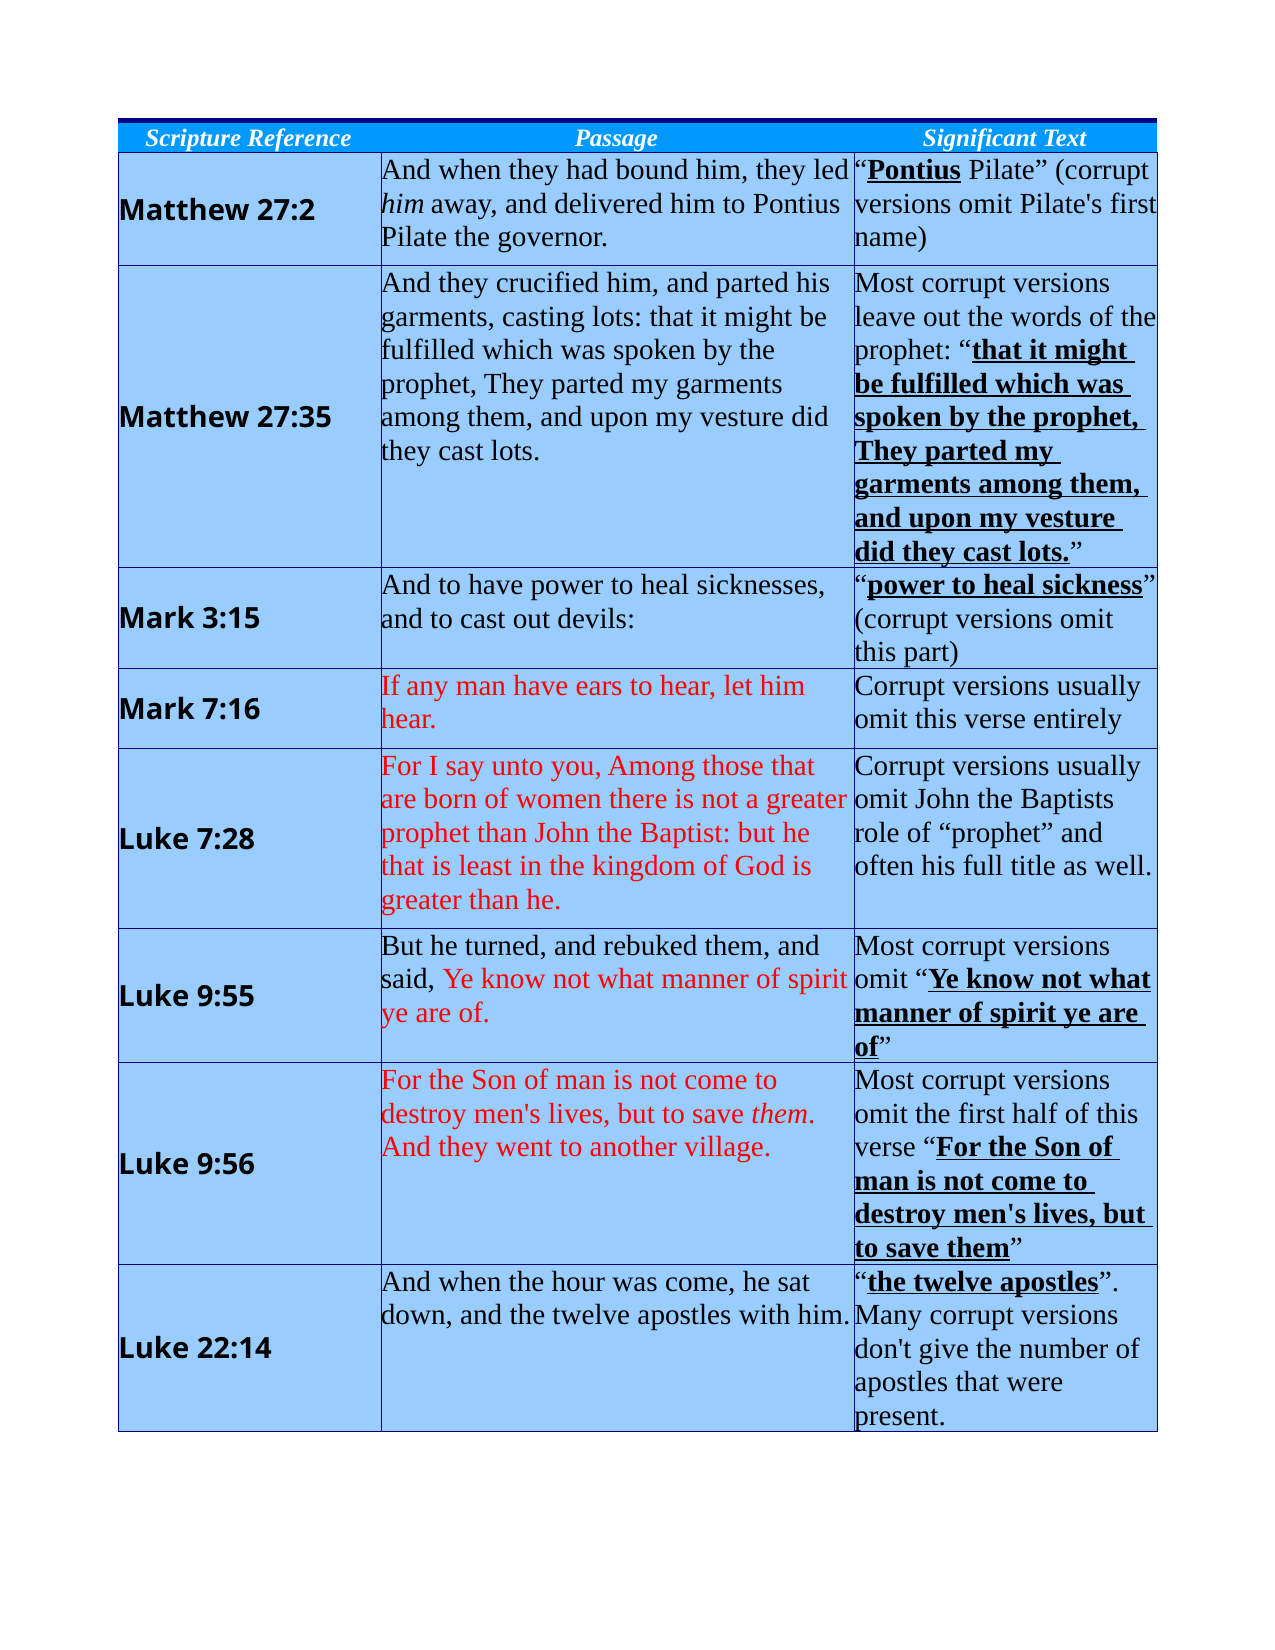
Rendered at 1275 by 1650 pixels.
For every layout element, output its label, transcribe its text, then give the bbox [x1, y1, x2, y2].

table_cell Most corrupt versions leave out the words of the prophet: “that it might be fulfilled which was spoken by the prophet, They parted my garments among them, and upon my vesture did they cast lots.” [855, 266, 1157, 567]
table_cell Luke 9:56 [119, 1063, 381, 1264]
table_cell Luke 9:55 [119, 929, 381, 1062]
table_cell “Pontius Pilate” (corrupt versions omit Pilate's first name) [855, 153, 1157, 265]
table_cell Corrupt versions usually omit John the Baptists role of “prophet” and often his full title as well. [855, 749, 1157, 928]
table_cell For I say unto you, Among those that are born of women there is not a greater prophet than John the Baptist: but he that is least in the kingdom of God is greater than he. [382, 749, 854, 928]
table_cell And when they had bound him, they led him away, and delivered him to Pontius Pilate the governor. [382, 153, 854, 265]
table_header Passage [381, 123, 854, 152]
table_cell And they crucified him, and parted his garments, casting lots: that it might be fulfilled which was spoken by the prophet, They parted my garments among them, and upon my vesture did they cast lots. [382, 266, 854, 567]
table_cell Most corrupt versions omit “Ye know not what manner of spirit ye are of” [855, 929, 1157, 1062]
table_cell Mark 7:16 [119, 669, 381, 748]
table_cell And to have power to heal sicknesses, and to cast out devils: [382, 568, 854, 668]
table_cell But he turned, and rebuked them, and said, Ye know not what manner of spirit ye are of. [382, 929, 854, 1062]
table_cell “power to heal sickness” (corrupt versions omit this part) [855, 568, 1157, 668]
table_cell Luke 7:28 [119, 749, 381, 928]
table_cell Mark 3:15 [119, 568, 381, 668]
table_header Scripture Reference [118, 123, 381, 152]
table_header Significant Text [854, 123, 1157, 152]
table_cell For the Son of man is not come to destroy men's lives, but to save them. And they went to another village. [382, 1063, 854, 1264]
table_cell Matthew 27:35 [119, 266, 381, 567]
table_cell If any man have ears to hear, let him hear. [382, 669, 854, 748]
table_cell Corrupt versions usually omit this verse entirely [855, 669, 1157, 748]
table_cell Most corrupt versions omit the first half of this verse “For the Son of man is not come to destroy men's lives, but to save them” [855, 1063, 1157, 1264]
table_cell “the twelve apostles”. Many corrupt versions don't give the number of apostles that were present. [855, 1265, 1157, 1431]
table_cell And when the hour was come, he sat down, and the twelve apostles with him. [382, 1265, 854, 1431]
table_cell Luke 22:14 [119, 1265, 381, 1431]
table_cell Matthew 27:2 [119, 153, 381, 265]
